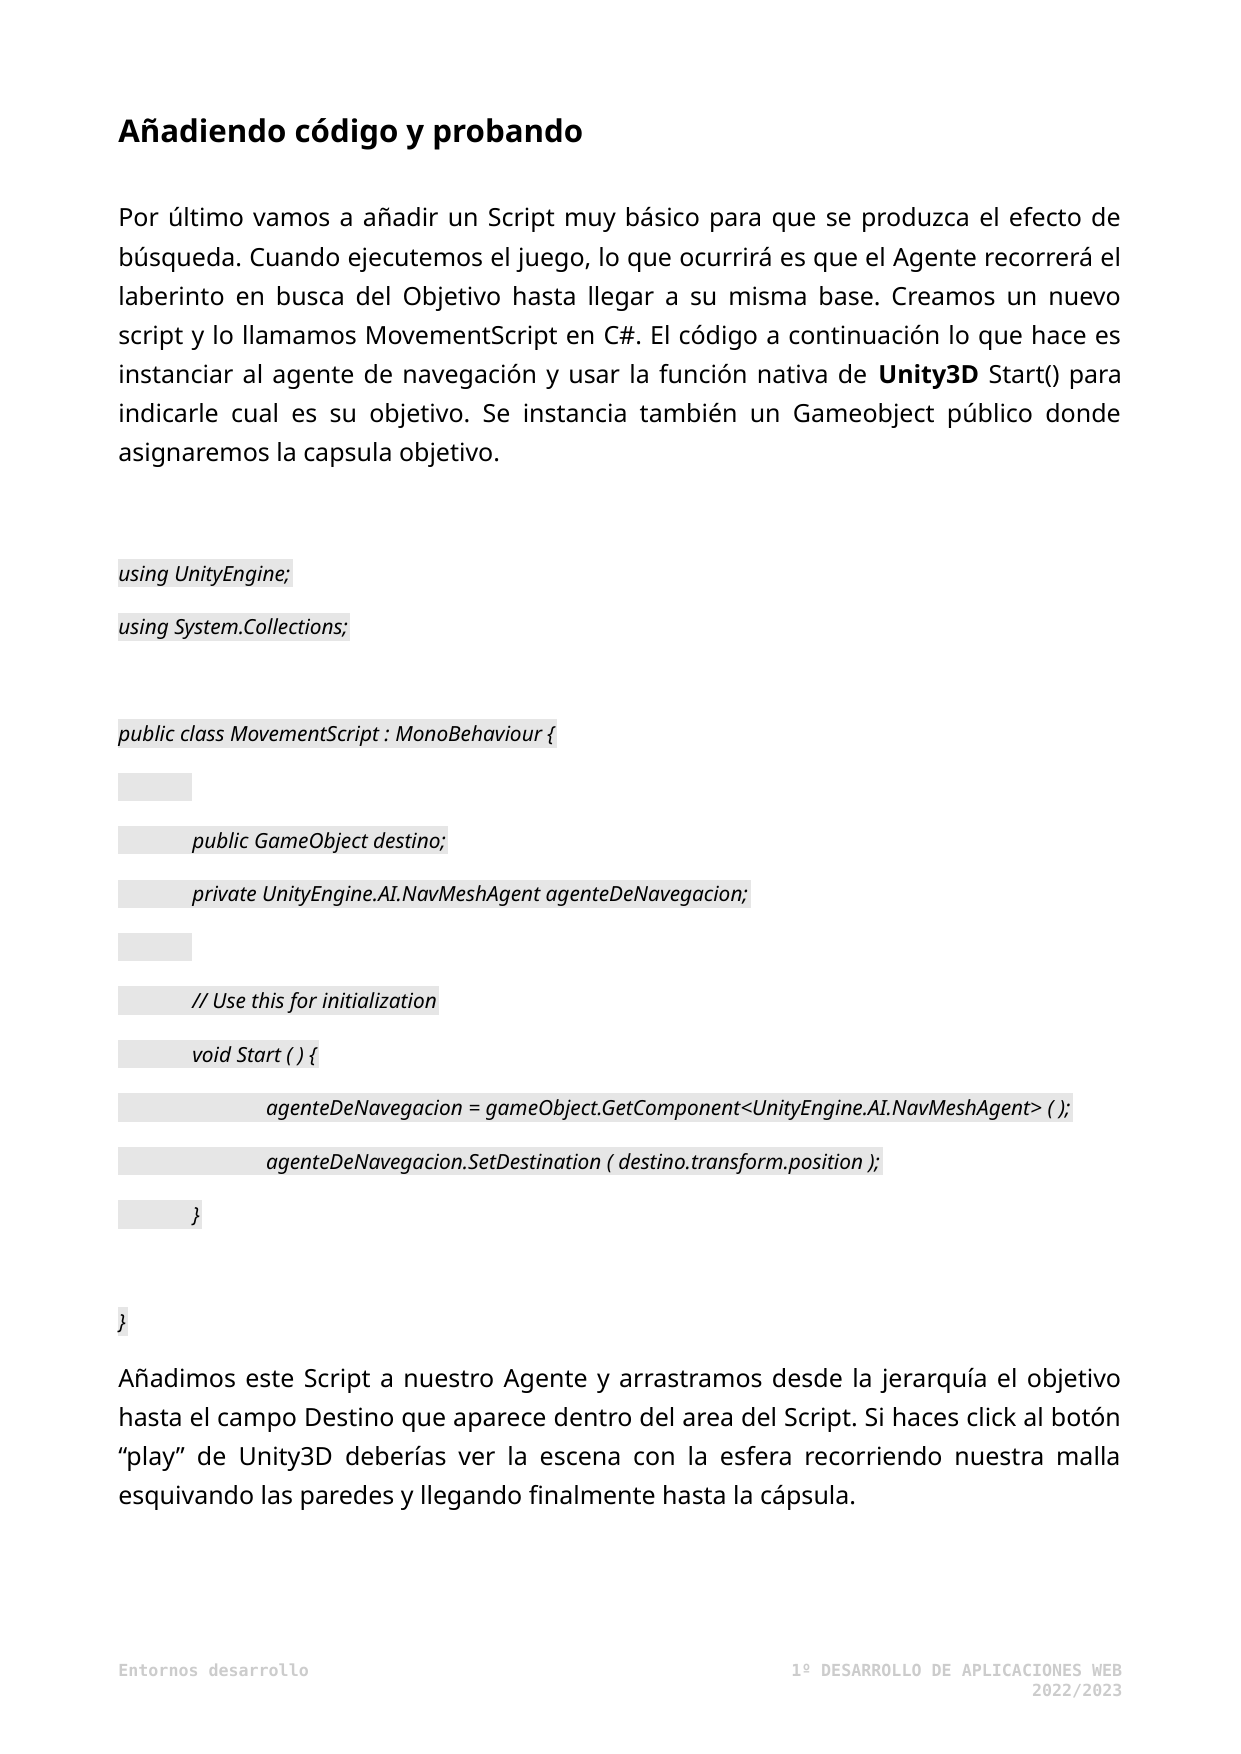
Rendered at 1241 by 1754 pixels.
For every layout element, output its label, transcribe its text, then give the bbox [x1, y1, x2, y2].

text agenteDeNavegacion = gameObject.GetComponent<UnityEngine.AI.NavMeshAgent> ( ); [118, 1093, 1122, 1122]
text using System.Collections; [118, 612, 1122, 641]
text Añadimos este Script a nuestro Agente y arrastramos desde la jerarquía el objetivo hasta el campo Destino que aparece dentro del area del Script. Si haces click al botón “play” de Unity3D deberías ver la escena con la esfera recorriendo nuestra malla esquivando las paredes y llegando finalmente hasta la cápsula. [118, 1361, 1122, 1512]
text public GameObject destino; [118, 826, 1122, 854]
text // Use this for initialization [118, 986, 1122, 1015]
text using UnityEngine; [118, 559, 1122, 587]
text agenteDeNavegacion.SetDestination ( destino.transform.position ); [118, 1147, 1122, 1175]
text private UnityEngine.AI.NavMeshAgent agenteDeNavegacion; [118, 879, 1122, 908]
subtitle Añadiendo código y probando [118, 109, 1122, 152]
text void Start ( ) { [118, 1040, 1122, 1068]
text public class MovementScript : MonoBehaviour { [118, 719, 1122, 748]
text } [118, 1307, 1122, 1336]
text } [118, 1200, 1122, 1229]
subtitle Por último vamos a añadir un Script muy básico para que se produzca el efecto de búsqueda. Cuando ejecutemos el juego, lo que ocurrirá es que el Agente recorrerá el laberinto en busca del Objetivo hasta llegar a su misma base. Creamos un nuevo script y lo llamamos MovementScript en C#. El código a continuación lo que hace es instanciar al agente de navegación y usar la función nativa de Unity3D Start() para indicarle cual es su objetivo. Se instancia también un Gameobject público donde asignaremos la capsula objetivo. [118, 200, 1122, 469]
